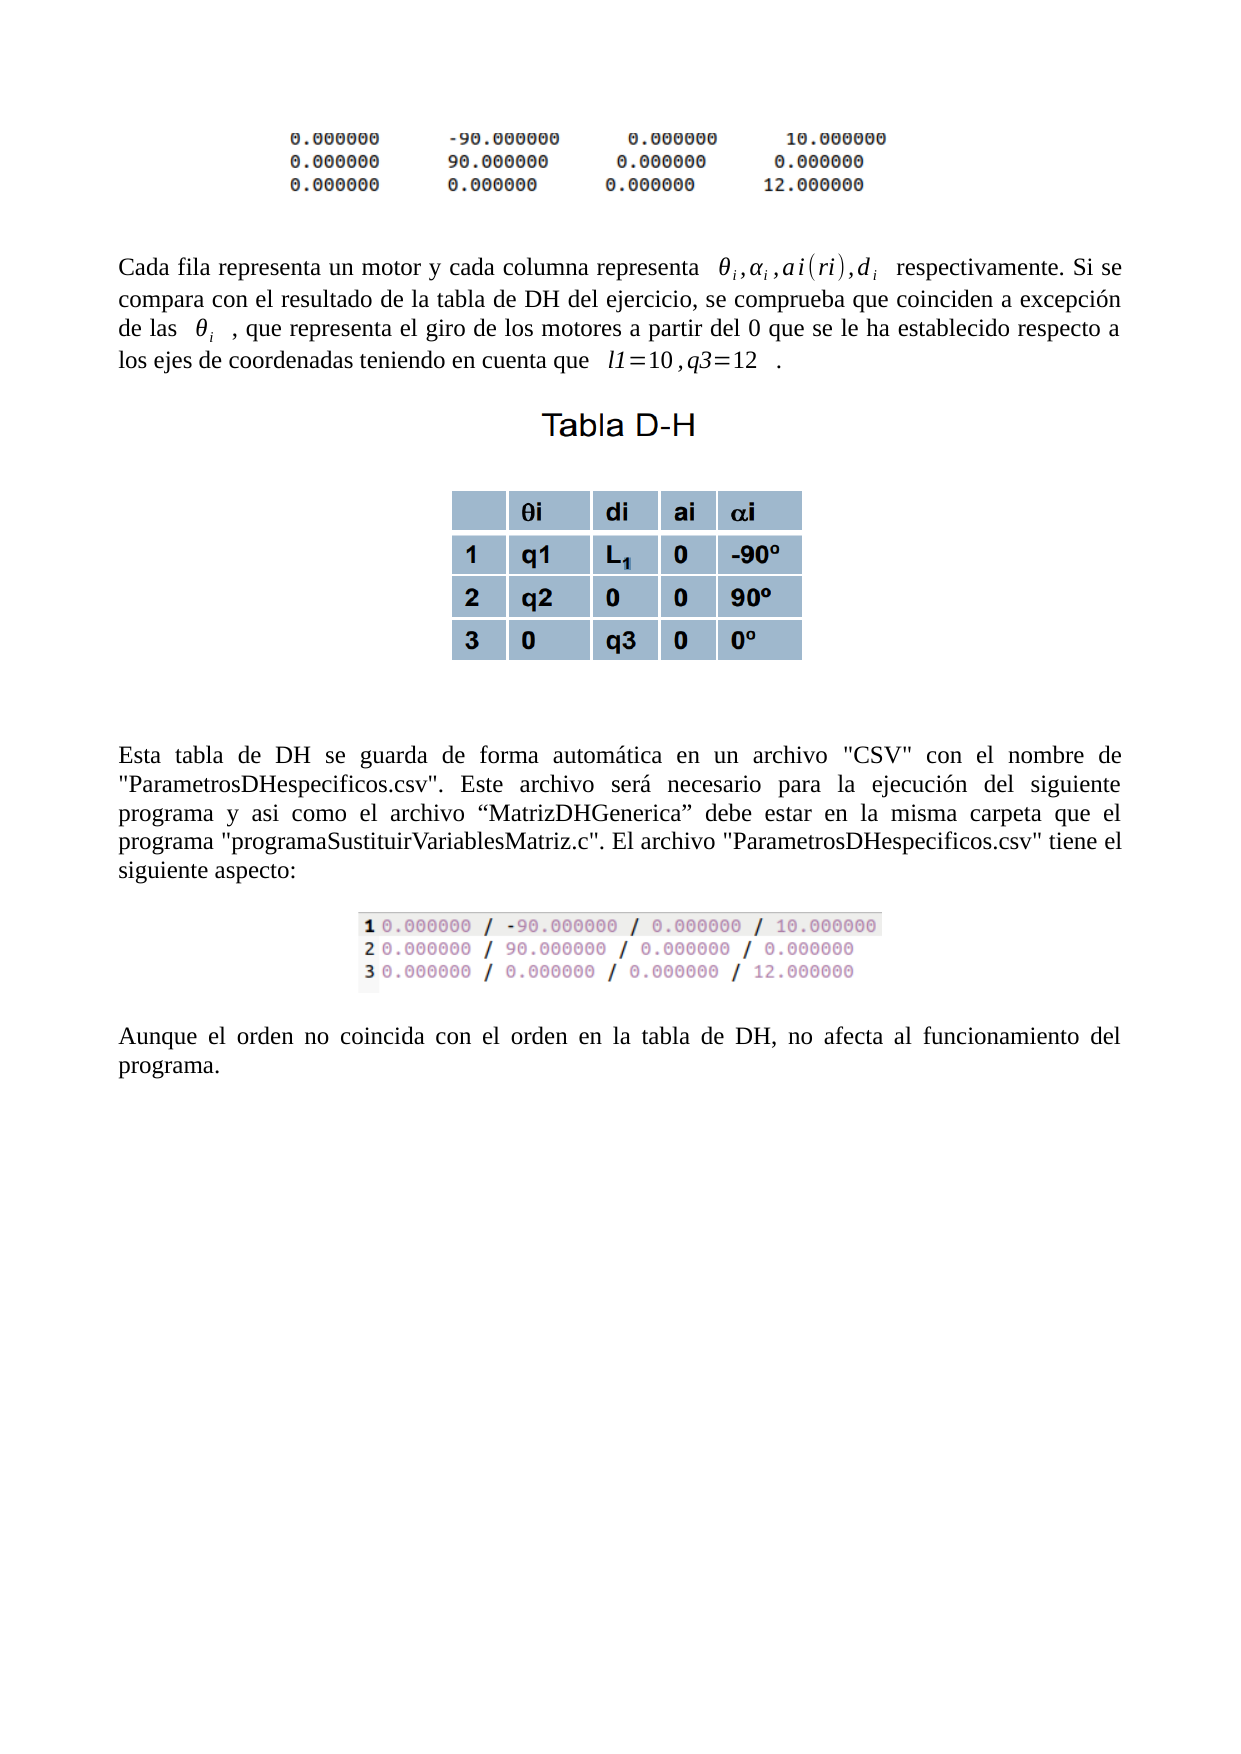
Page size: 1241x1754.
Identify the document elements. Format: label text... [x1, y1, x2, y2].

picture [358, 912, 882, 993]
text Cada fila representa un motor y cada columna representarespectivamente. Si se compara con el resultado de la tabla de DH del ejercicio, se comprueba que coinciden a excepción de las, que representa el giro de los motores a partir del 0 que se le ha establecido respecto a los ejes de coordenadas teniendo en cuenta que. [118, 252, 1122, 374]
text Aunque el orden no coincida con el orden en la tabla de DH, no afecta al funcionamiento del programa. [118, 1021, 1122, 1079]
text Esta tabla de DH se guarda de forma automática en un archivo "CSV" con el nombre de "ParametrosDHespecificos.csv". Este archivo será necesario para la ejecución del siguiente programa y asi como el archivo “MatrizDHGenerica” debe estar en la misma carpeta que el programa "programaSustituirVariablesMatriz.c". El archivo "ParametrosDHespecificos.csv" tiene el siguiente aspecto: [118, 740, 1122, 884]
picture [290, 133, 892, 195]
picture [407, 403, 834, 683]
